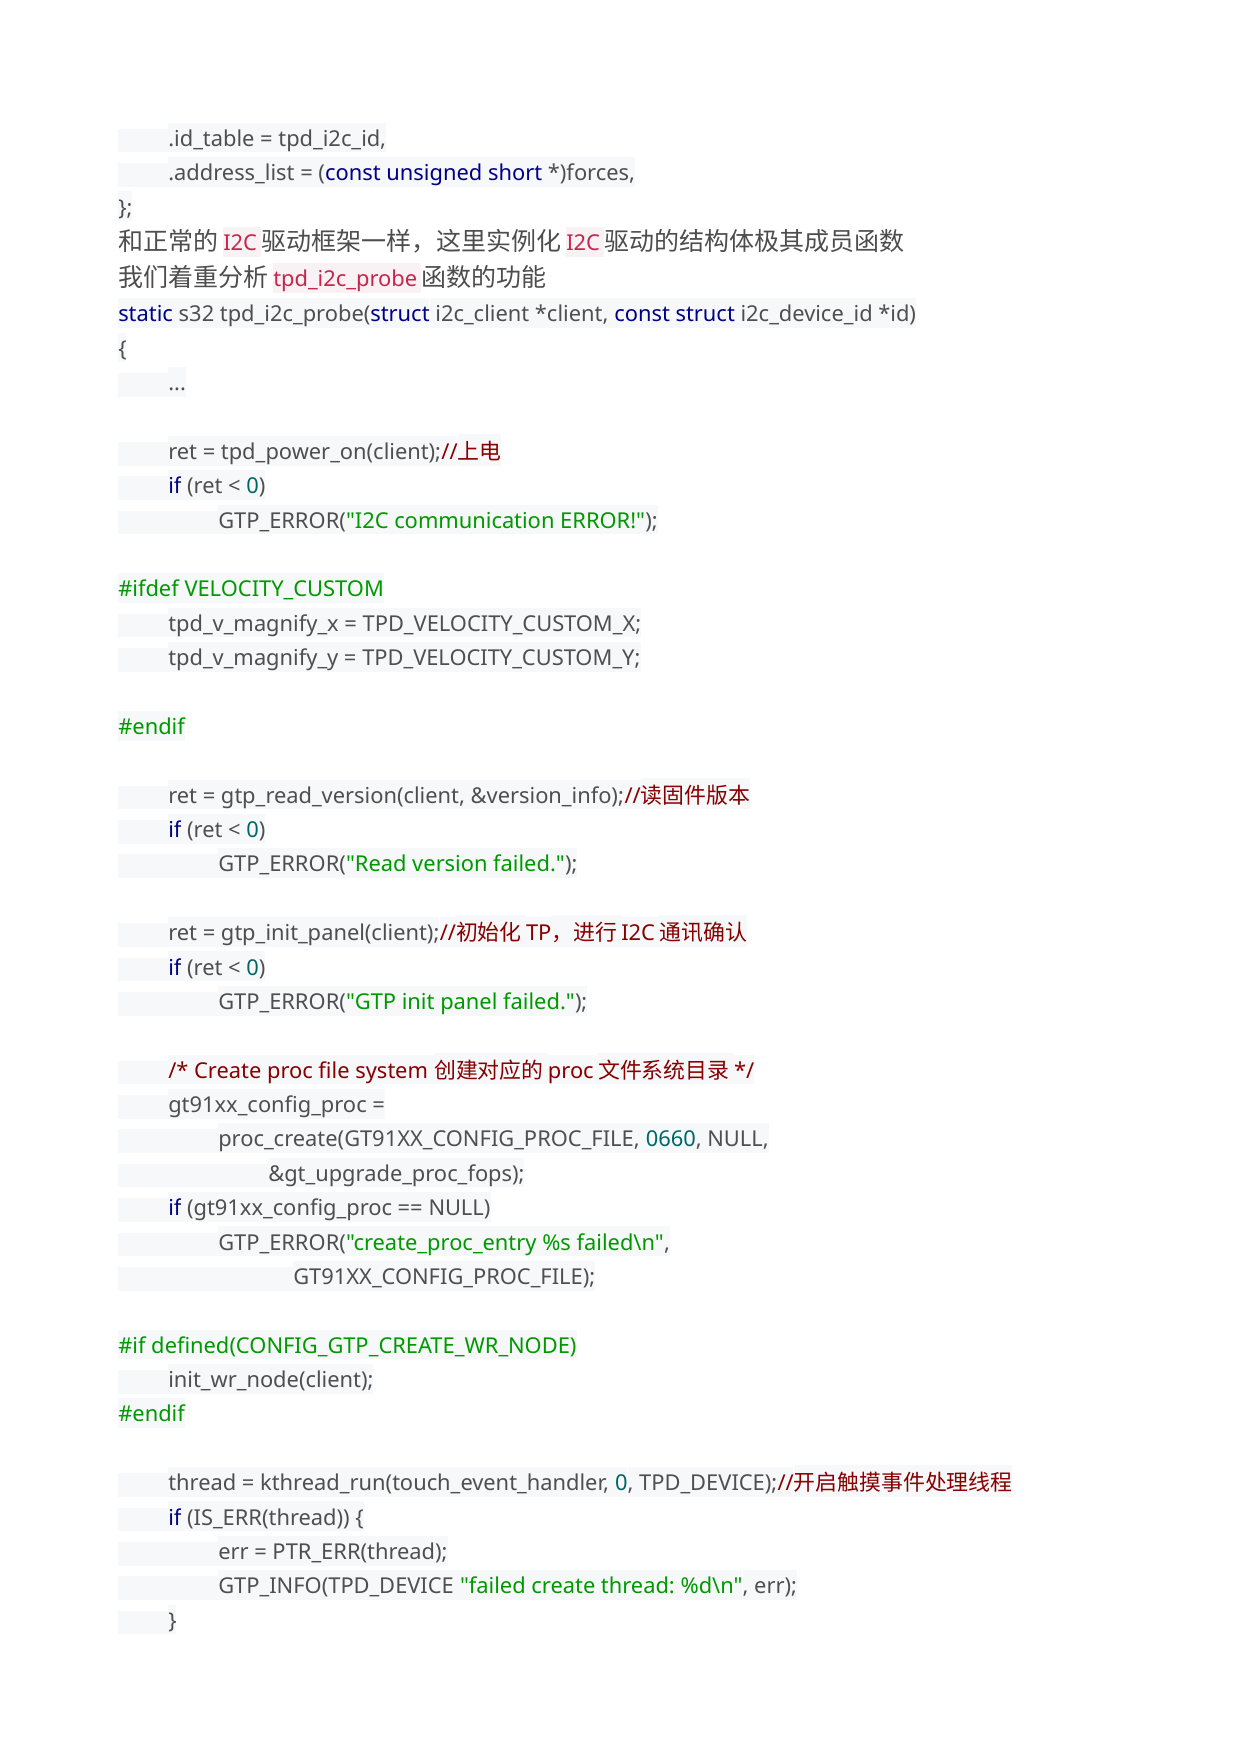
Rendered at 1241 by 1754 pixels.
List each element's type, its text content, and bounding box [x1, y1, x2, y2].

text } [118, 1600, 1122, 1634]
text &gt_upgrade_proc_fops); [118, 1153, 1122, 1187]
text /* Create proc file system 创建对应的proc文件系统目录 */ [118, 1050, 1122, 1084]
text ret = gtp_read_version(client, &version_info);//读固件版本 [118, 775, 1122, 809]
text GTP_INFO(TPD_DEVICE "failed create thread: %d\n", err); [118, 1566, 1122, 1600]
text ret = gtp_init_panel(client);//初始化TP，进行I2C通讯确认 [118, 912, 1122, 947]
text err = PTR_ERR(thread); [118, 1531, 1122, 1566]
text if (ret < 0) [118, 947, 1122, 981]
text .id_table = tpd_i2c_id, [118, 118, 1122, 152]
text #endif [118, 706, 1122, 741]
text GTP_ERROR("Read version failed."); [118, 844, 1122, 878]
text static s32 tpd_i2c_probe(struct i2c_client *client, const struct i2c_device_id *id) [118, 294, 1122, 328]
text #if defined(CONFIG_GTP_CREATE_WR_NODE) [118, 1325, 1122, 1359]
text proc_create(GT91XX_CONFIG_PROC_FILE, 0660, NULL, [118, 1119, 1122, 1153]
text .address_list = (const unsigned short *)forces, [118, 152, 1122, 187]
text tpd_v_magnify_x = TPD_VELOCITY_CUSTOM_X; [118, 603, 1122, 637]
text ret = tpd_power_on(client);//上电 [118, 431, 1122, 466]
text #endif [118, 1394, 1122, 1428]
text GT91XX_CONFIG_PROC_FILE); [118, 1256, 1122, 1291]
text GTP_ERROR("GTP init panel failed."); [118, 981, 1122, 1016]
text GTP_ERROR("I2C communication ERROR!"); [118, 500, 1122, 534]
text tpd_v_magnify_y = TPD_VELOCITY_CUSTOM_Y; [118, 637, 1122, 672]
text 我们着重分析tpd_i2c_probe函数的功能 [118, 257, 1122, 294]
text if (IS_ERR(thread)) { [118, 1497, 1122, 1531]
text if (gt91xx_config_proc == NULL) [118, 1187, 1122, 1222]
text { [118, 328, 1122, 362]
text 和正常的I2C驱动框架一样，这里实例化I2C驱动的结构体极其成员函数 [118, 221, 1122, 257]
text }; [118, 187, 1122, 221]
text thread = kthread_run(touch_event_handler, 0, TPD_DEVICE);//开启触摸事件处理线程 [118, 1462, 1122, 1497]
text GTP_ERROR("create_proc_entry %s failed\n", [118, 1222, 1122, 1256]
text if (ret < 0) [118, 466, 1122, 500]
text init_wr_node(client); [118, 1359, 1122, 1394]
text ... [118, 362, 1122, 397]
text gt91xx_config_proc = [118, 1084, 1122, 1119]
text #ifdef VELOCITY_CUSTOM [118, 569, 1122, 603]
text if (ret < 0) [118, 809, 1122, 844]
